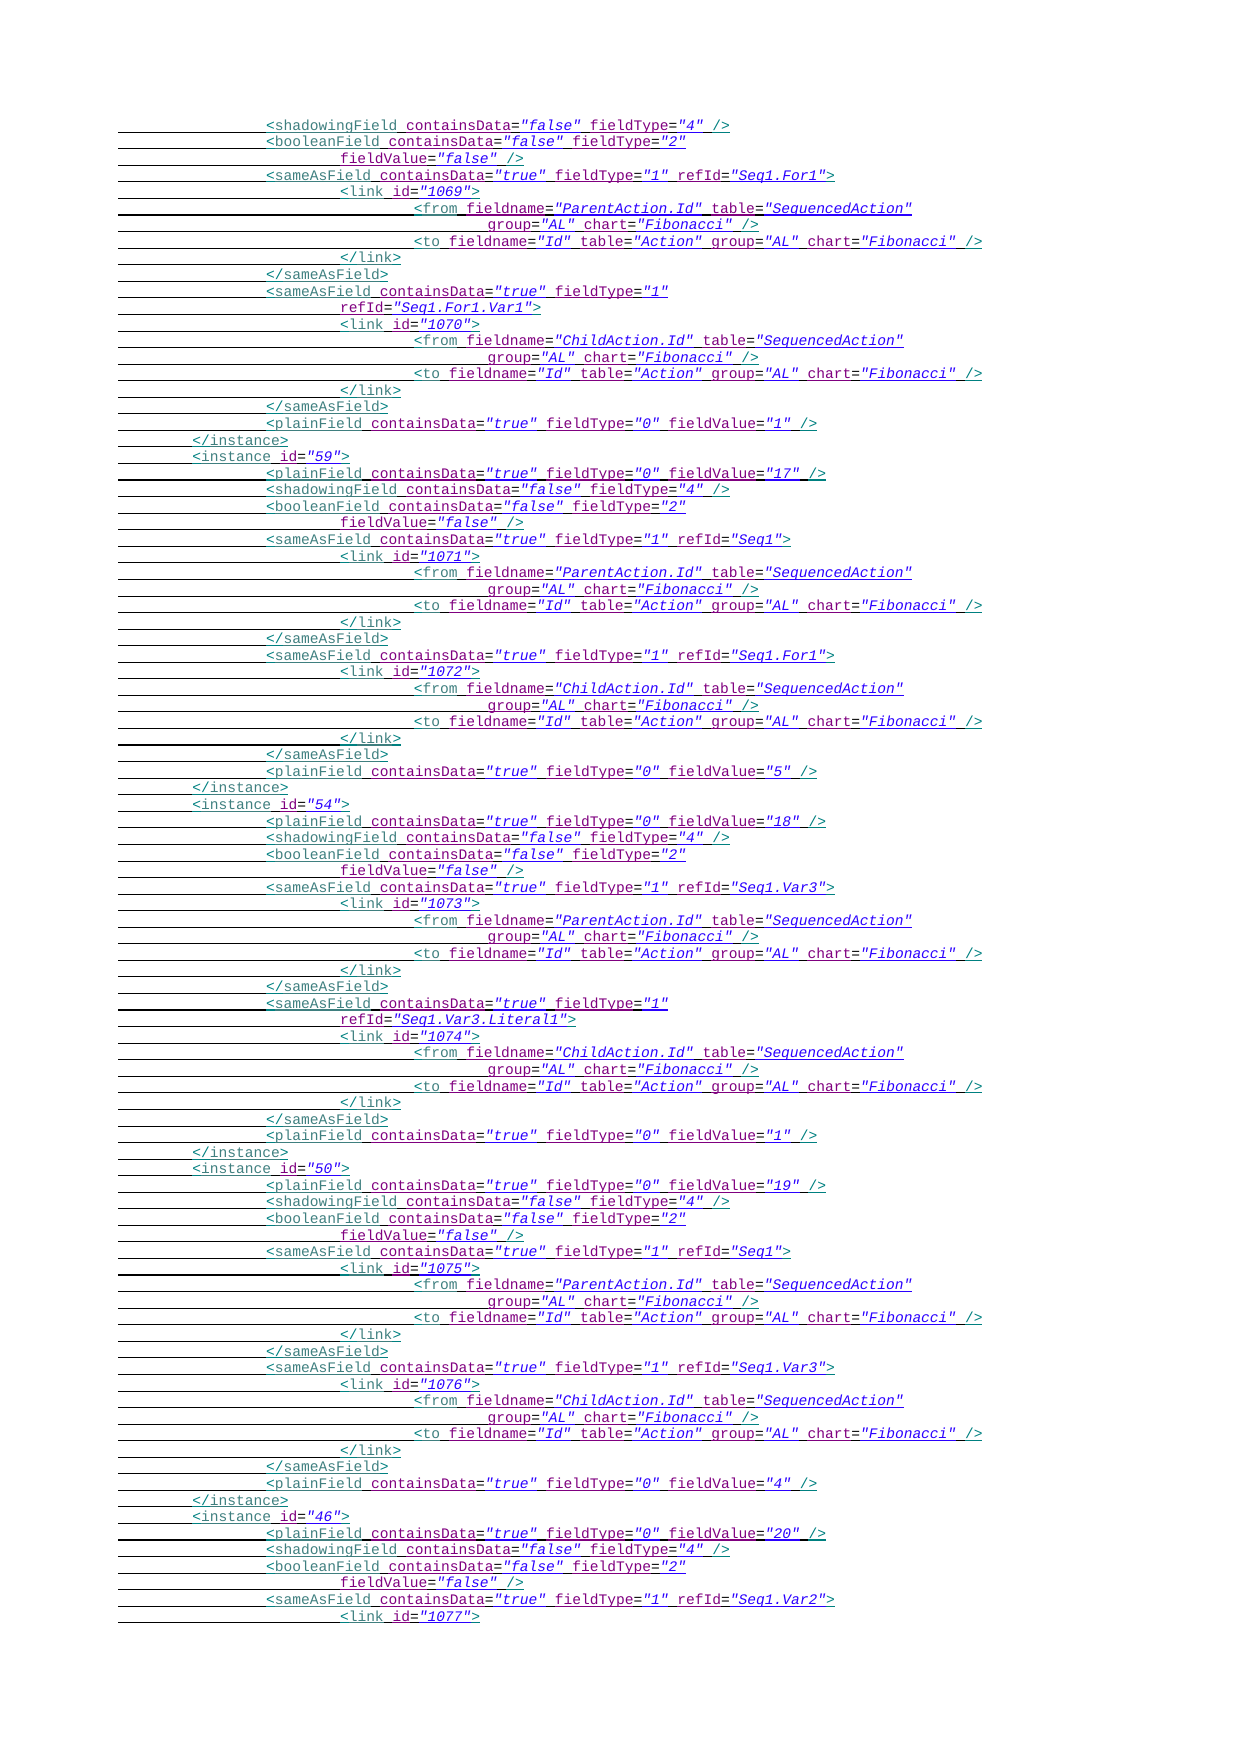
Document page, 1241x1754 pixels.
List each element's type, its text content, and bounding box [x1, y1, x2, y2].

text <shadowingField containsData="false" fieldType="4" /> [118, 1195, 1122, 1211]
text <sameAsField containsData="true" fieldType="1" refId="Seq1.For1"> [118, 168, 1122, 184]
text refId="Seq1.Var3.Literal1"> [118, 1012, 1122, 1029]
text group="AL" chart="Fibonacci" /> [118, 1062, 1122, 1079]
text group="AL" chart="Fibonacci" /> [118, 1410, 1122, 1427]
text <from fieldname="ParentAction.Id" table="SequencedAction" [118, 201, 1122, 217]
text </link> [118, 1095, 1122, 1112]
text <instance id="50"> [118, 1162, 1122, 1178]
text </link> [118, 383, 1122, 400]
text <plainField containsData="true" fieldType="0" fieldValue="17" /> [118, 466, 1122, 482]
text <sameAsField containsData="true" fieldType="1" refId="Seq1.Var2"> [118, 1592, 1122, 1609]
text </sameAsField> [118, 400, 1122, 416]
text <from fieldname="ChildAction.Id" table="SequencedAction" [118, 681, 1122, 698]
text <from fieldname="ChildAction.Id" table="SequencedAction" [118, 1046, 1122, 1062]
text <sameAsField containsData="true" fieldType="1" refId="Seq1.Var3"> [118, 1360, 1122, 1377]
text </instance> [118, 781, 1122, 797]
text </sameAsField> [118, 979, 1122, 996]
text </instance> [118, 433, 1122, 449]
text fieldValue="false" /> [118, 1228, 1122, 1244]
text <plainField containsData="true" fieldType="0" fieldValue="19" /> [118, 1178, 1122, 1195]
text fieldValue="false" /> [118, 1576, 1122, 1592]
text </link> [118, 615, 1122, 632]
text <sameAsField containsData="true" fieldType="1" refId="Seq1"> [118, 1244, 1122, 1261]
text <plainField containsData="true" fieldType="0" fieldValue="18" /> [118, 814, 1122, 830]
text <link id="1071"> [118, 549, 1122, 565]
text <booleanField containsData="false" fieldType="2" [118, 1211, 1122, 1228]
text </link> [118, 251, 1122, 267]
text </sameAsField> [118, 747, 1122, 764]
text </instance> [118, 1145, 1122, 1162]
text <link id="1074"> [118, 1029, 1122, 1046]
text </instance> [118, 1493, 1122, 1509]
text <link id="1075"> [118, 1261, 1122, 1277]
text <booleanField containsData="false" fieldType="2" [118, 499, 1122, 516]
text </sameAsField> [118, 267, 1122, 284]
text <to fieldname="Id" table="Action" group="AL" chart="Fibonacci" /> [118, 1079, 1122, 1095]
text <to fieldname="Id" table="Action" group="AL" chart="Fibonacci" /> [118, 598, 1122, 615]
text group="AL" chart="Fibonacci" /> [118, 582, 1122, 598]
text <to fieldname="Id" table="Action" group="AL" chart="Fibonacci" /> [118, 367, 1122, 383]
text </sameAsField> [118, 1112, 1122, 1128]
text <booleanField containsData="false" fieldType="2" [118, 1559, 1122, 1576]
text group="AL" chart="Fibonacci" /> [118, 350, 1122, 367]
text <from fieldname="ChildAction.Id" table="SequencedAction" [118, 1393, 1122, 1410]
text </sameAsField> [118, 1344, 1122, 1360]
text <sameAsField containsData="true" fieldType="1" refId="Seq1.Var3"> [118, 880, 1122, 897]
text </sameAsField> [118, 632, 1122, 648]
text <link id="1070"> [118, 317, 1122, 333]
text <link id="1077"> [118, 1609, 1122, 1625]
text <to fieldname="Id" table="Action" group="AL" chart="Fibonacci" /> [118, 714, 1122, 731]
text <instance id="46"> [118, 1509, 1122, 1526]
text <to fieldname="Id" table="Action" group="AL" chart="Fibonacci" /> [118, 1427, 1122, 1443]
text <booleanField containsData="false" fieldType="2" [118, 135, 1122, 151]
text <link id="1069"> [118, 184, 1122, 201]
text group="AL" chart="Fibonacci" /> [118, 217, 1122, 234]
text </link> [118, 731, 1122, 747]
text <booleanField containsData="false" fieldType="2" [118, 847, 1122, 863]
text group="AL" chart="Fibonacci" /> [118, 1294, 1122, 1311]
text <plainField containsData="true" fieldType="0" fieldValue="5" /> [118, 764, 1122, 781]
text <sameAsField containsData="true" fieldType="1" refId="Seq1.For1"> [118, 648, 1122, 665]
text <instance id="59"> [118, 449, 1122, 466]
text <plainField containsData="true" fieldType="0" fieldValue="1" /> [118, 416, 1122, 433]
text fieldValue="false" /> [118, 863, 1122, 880]
text <plainField containsData="true" fieldType="0" fieldValue="4" /> [118, 1476, 1122, 1493]
text <link id="1073"> [118, 897, 1122, 913]
text <link id="1072"> [118, 665, 1122, 681]
text <sameAsField containsData="true" fieldType="1" [118, 284, 1122, 300]
text <plainField containsData="true" fieldType="0" fieldValue="20" /> [118, 1526, 1122, 1542]
text </link> [118, 1443, 1122, 1460]
text <from fieldname="ParentAction.Id" table="SequencedAction" [118, 565, 1122, 582]
text <sameAsField containsData="true" fieldType="1" refId="Seq1"> [118, 532, 1122, 549]
text <shadowingField containsData="false" fieldType="4" /> [118, 118, 1122, 135]
text <instance id="54"> [118, 797, 1122, 814]
text fieldValue="false" /> [118, 516, 1122, 532]
text <to fieldname="Id" table="Action" group="AL" chart="Fibonacci" /> [118, 234, 1122, 251]
text refId="Seq1.For1.Var1"> [118, 300, 1122, 317]
text group="AL" chart="Fibonacci" /> [118, 930, 1122, 946]
text <sameAsField containsData="true" fieldType="1" [118, 996, 1122, 1012]
text <shadowingField containsData="false" fieldType="4" /> [118, 830, 1122, 847]
text <from fieldname="ChildAction.Id" table="SequencedAction" [118, 333, 1122, 350]
text </link> [118, 963, 1122, 979]
text <to fieldname="Id" table="Action" group="AL" chart="Fibonacci" /> [118, 946, 1122, 963]
text </sameAsField> [118, 1460, 1122, 1476]
text <shadowingField containsData="false" fieldType="4" /> [118, 482, 1122, 499]
text <plainField containsData="true" fieldType="0" fieldValue="1" /> [118, 1128, 1122, 1145]
text <from fieldname="ParentAction.Id" table="SequencedAction" [118, 1277, 1122, 1294]
text <link id="1076"> [118, 1377, 1122, 1393]
text <to fieldname="Id" table="Action" group="AL" chart="Fibonacci" /> [118, 1311, 1122, 1327]
text group="AL" chart="Fibonacci" /> [118, 698, 1122, 714]
text <from fieldname="ParentAction.Id" table="SequencedAction" [118, 913, 1122, 930]
text fieldValue="false" /> [118, 151, 1122, 168]
text </link> [118, 1327, 1122, 1344]
text <shadowingField containsData="false" fieldType="4" /> [118, 1542, 1122, 1559]
